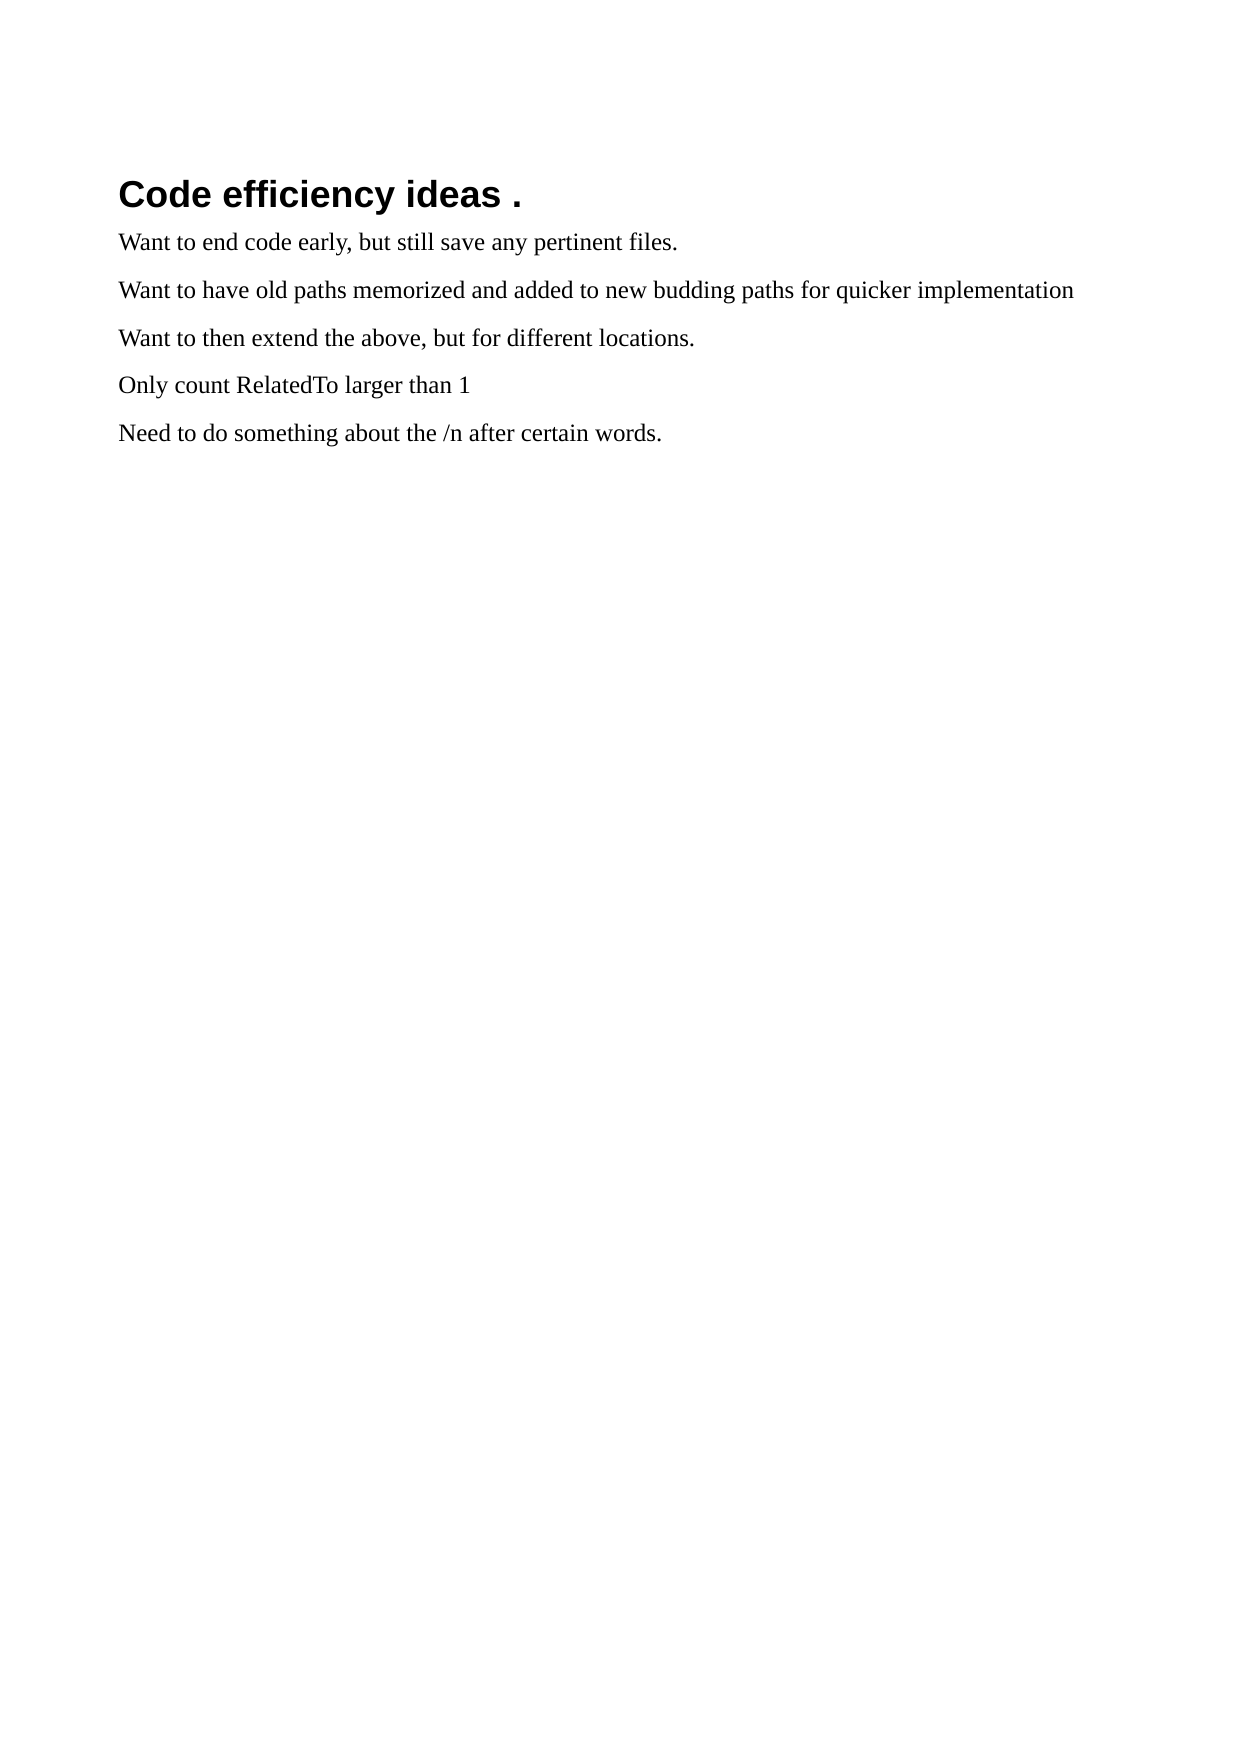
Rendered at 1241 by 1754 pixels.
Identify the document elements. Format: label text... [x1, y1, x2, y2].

subtitle Code efficiency ideas . [118, 172, 1122, 215]
text Want to end code early, but still save any pertinent files. [118, 227, 1122, 256]
text Need to do something about the /n after certain words. [118, 418, 1122, 447]
text Want to then extend the above, but for different locations. [118, 323, 1122, 351]
text Want to have old paths memorized and added to new budding paths for quicker implementation [118, 275, 1122, 304]
text Only count RelatedTo larger than 1 [118, 370, 1122, 399]
